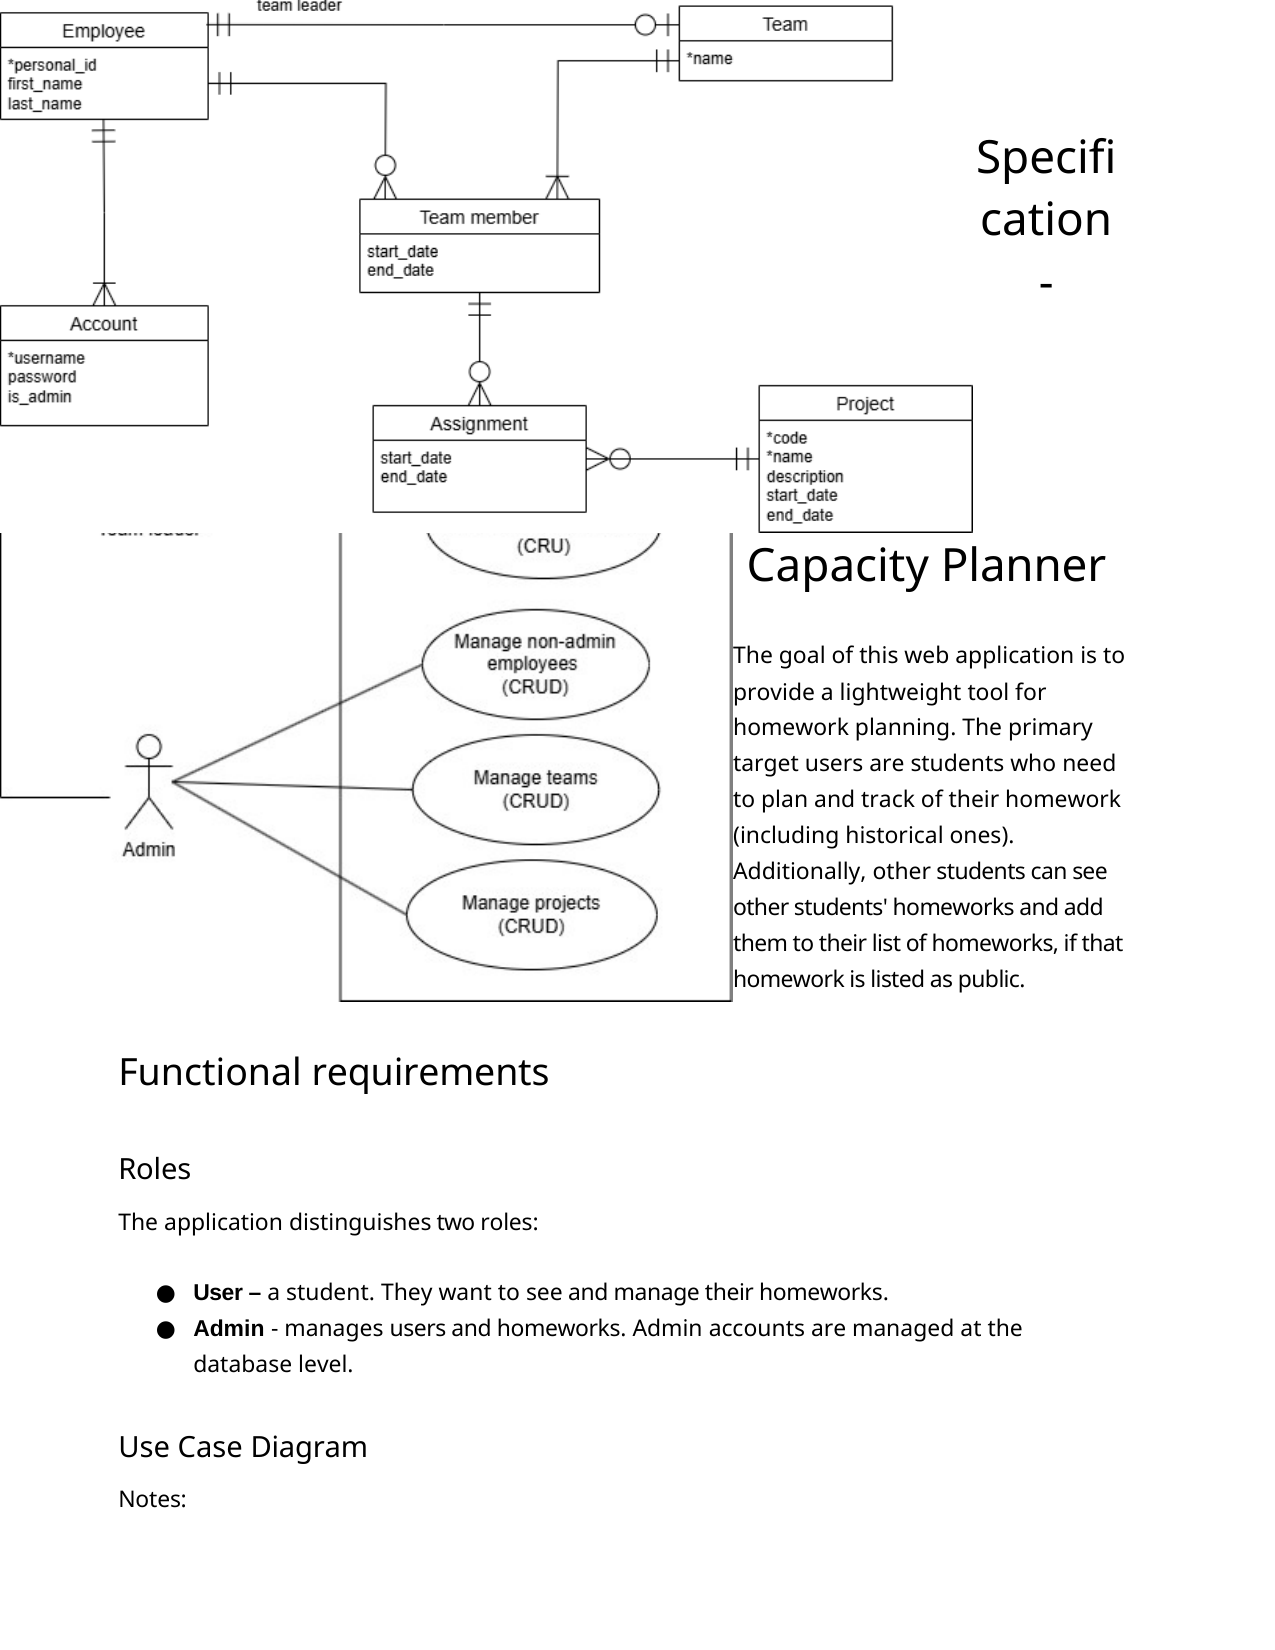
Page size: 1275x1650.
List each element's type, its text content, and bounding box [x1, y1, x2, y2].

text The application distinguishes two roles: [118, 1206, 1157, 1237]
text The goal of this web application is to provide a lightweight tool for homework planning. The primary target users are students who need to plan and track of their homework (including historical ones). Additionally, other students can see other students' homeworks and add them to their list of homeworks, if that homework is listed as public. [733, 639, 1126, 994]
subtitle Use Case Diagram [118, 1426, 1157, 1466]
list Admin - manages users and homeworks. Admin accounts are managed at the database level. [156, 1312, 1109, 1379]
subtitle Functional requirements [118, 1045, 1157, 1096]
list User – a student. They want to see and manage their homeworks. [156, 1276, 1104, 1307]
subtitle Roles [118, 1148, 1157, 1188]
text Notes: [118, 1483, 1157, 1514]
picture [0, 0, 973, 1002]
title Specification - Capacity Planner [733, 124, 1120, 595]
